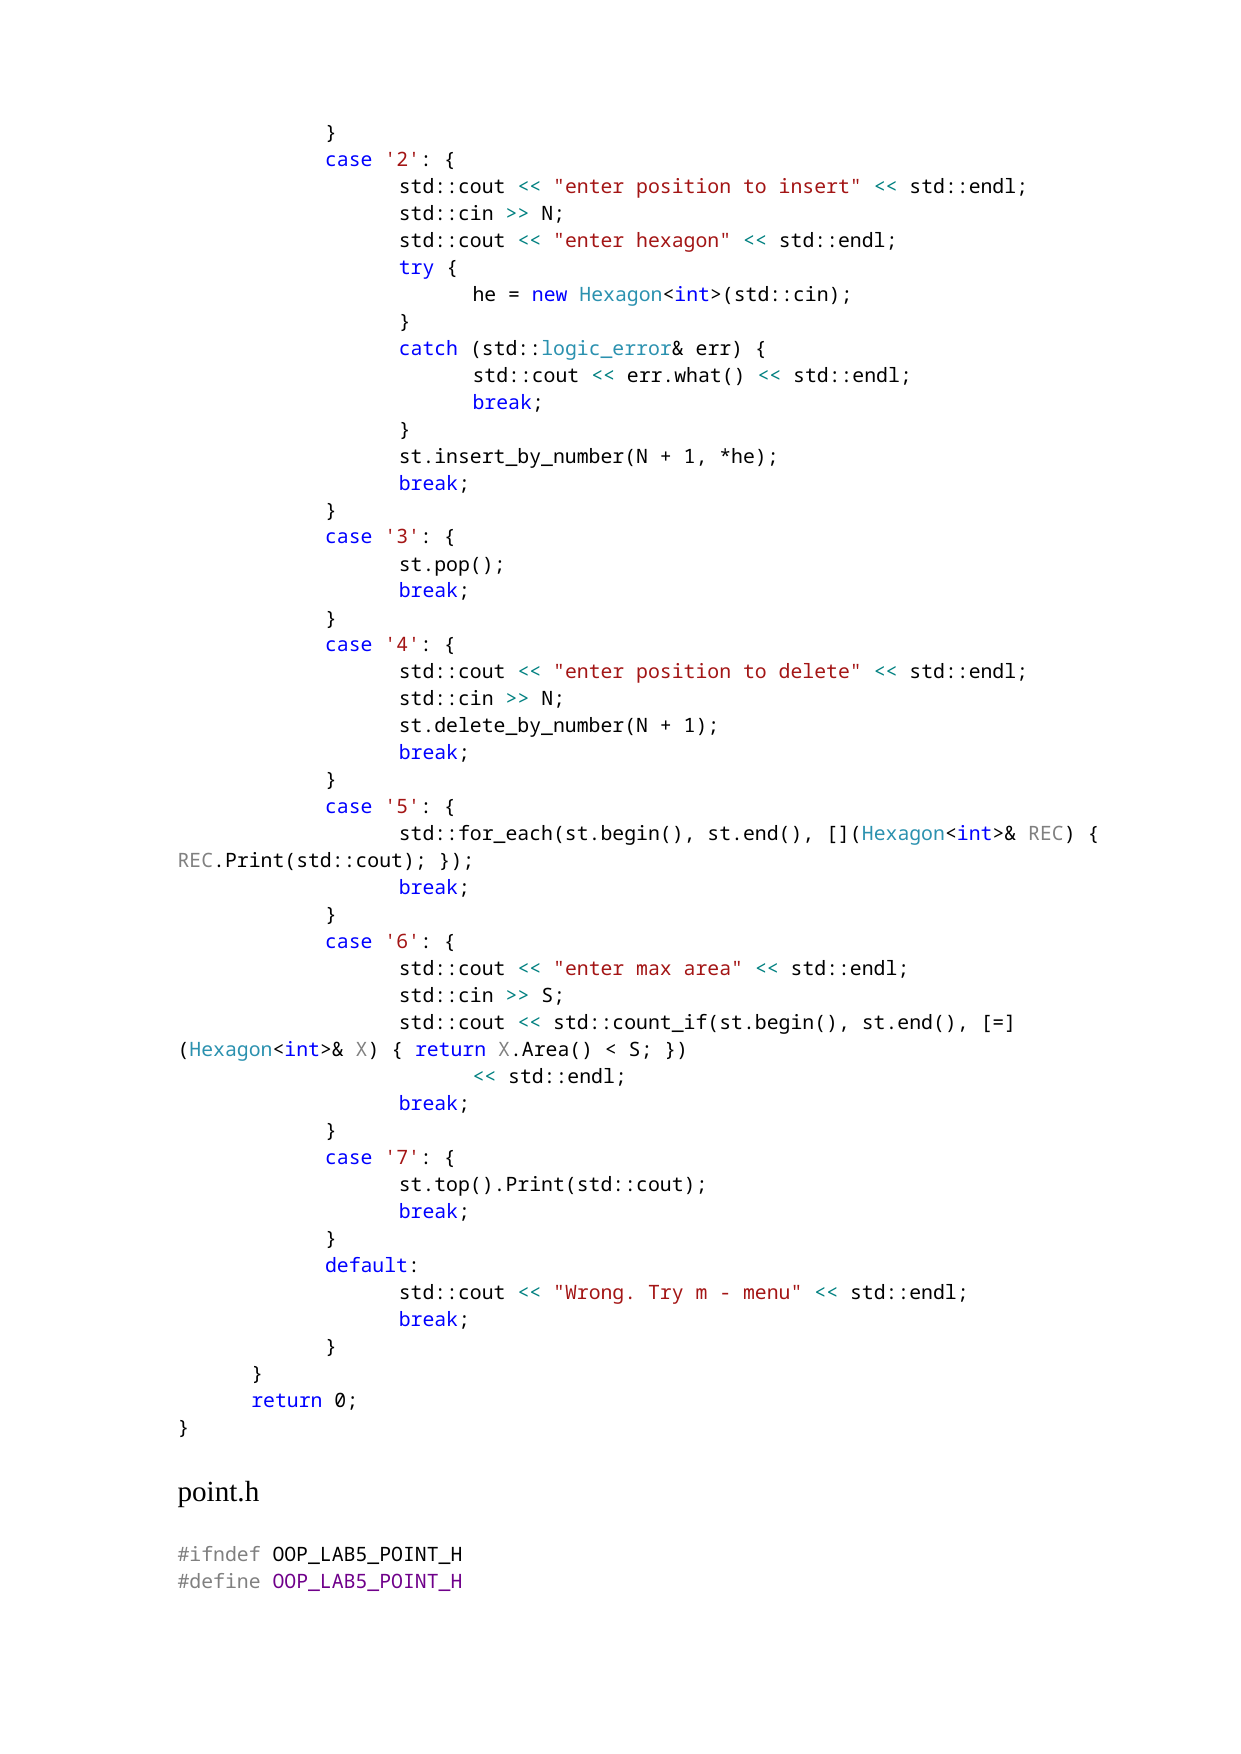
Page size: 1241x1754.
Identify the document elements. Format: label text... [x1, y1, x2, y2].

text std::cin >> S; [177, 981, 1152, 1008]
text std::cin >> N; [177, 685, 1152, 712]
text std::cout << "enter hexagon" << std::endl; [177, 226, 1152, 253]
text #ifndef OOP_LAB5_POINT_H [177, 1541, 1152, 1568]
text #define OOP_LAB5_POINT_H [177, 1568, 1152, 1595]
text point.h [177, 1474, 1152, 1507]
text case '2': { [177, 145, 1152, 172]
text } [177, 1332, 1152, 1359]
text } [177, 1224, 1152, 1251]
text break; [177, 1197, 1152, 1224]
text case '6': { [177, 927, 1152, 954]
text case '3': { [177, 523, 1152, 550]
text st.insert_by_number(N + 1, *he); [177, 442, 1152, 469]
text } [177, 1413, 1152, 1440]
text catch (std::logic_error& err) { [177, 334, 1152, 361]
text } [177, 415, 1152, 442]
text break; [177, 873, 1152, 901]
text } [177, 604, 1152, 631]
text std::cout << "enter max area" << std::endl; [177, 954, 1152, 981]
text } [177, 766, 1152, 793]
text } [177, 307, 1152, 334]
text case '7': { [177, 1143, 1152, 1170]
text std::cout << std::count_if(st.begin(), st.end(), [=](Hexagon<int>& X) { return X.Area() < S; }) [177, 1008, 1152, 1062]
text << std::endl; [177, 1062, 1152, 1089]
text std::cout << "Wrong. Try m - menu" << std::endl; [177, 1278, 1152, 1305]
text } [177, 1359, 1152, 1386]
text case '5': { [177, 793, 1152, 819]
text } [177, 901, 1152, 927]
text std::cout << "enter position to insert" << std::endl; [177, 172, 1152, 199]
text try { [177, 253, 1152, 280]
text std::cout << err.what() << std::endl; [177, 361, 1152, 388]
text std::cout << "enter position to delete" << std::endl; [177, 658, 1152, 685]
text st.delete_by_number(N + 1); [177, 712, 1152, 739]
text } [177, 118, 1152, 145]
text std::cin >> N; [177, 199, 1152, 226]
text std::for_each(st.begin(), st.end(), [](Hexagon<int>& REC) { REC.Print(std::cout); }); [177, 819, 1152, 873]
text return 0; [177, 1386, 1152, 1413]
text break; [177, 1089, 1152, 1116]
text he = new Hexagon<int>(std::cin); [177, 280, 1152, 307]
text break; [177, 469, 1152, 496]
text break; [177, 1305, 1152, 1332]
text st.pop(); [177, 550, 1152, 577]
text st.top().Print(std::cout); [177, 1170, 1152, 1197]
text break; [177, 577, 1152, 604]
text break; [177, 739, 1152, 766]
text case '4': { [177, 631, 1152, 658]
text } [177, 496, 1152, 523]
text default: [177, 1251, 1152, 1278]
text } [177, 1116, 1152, 1143]
text break; [177, 388, 1152, 415]
